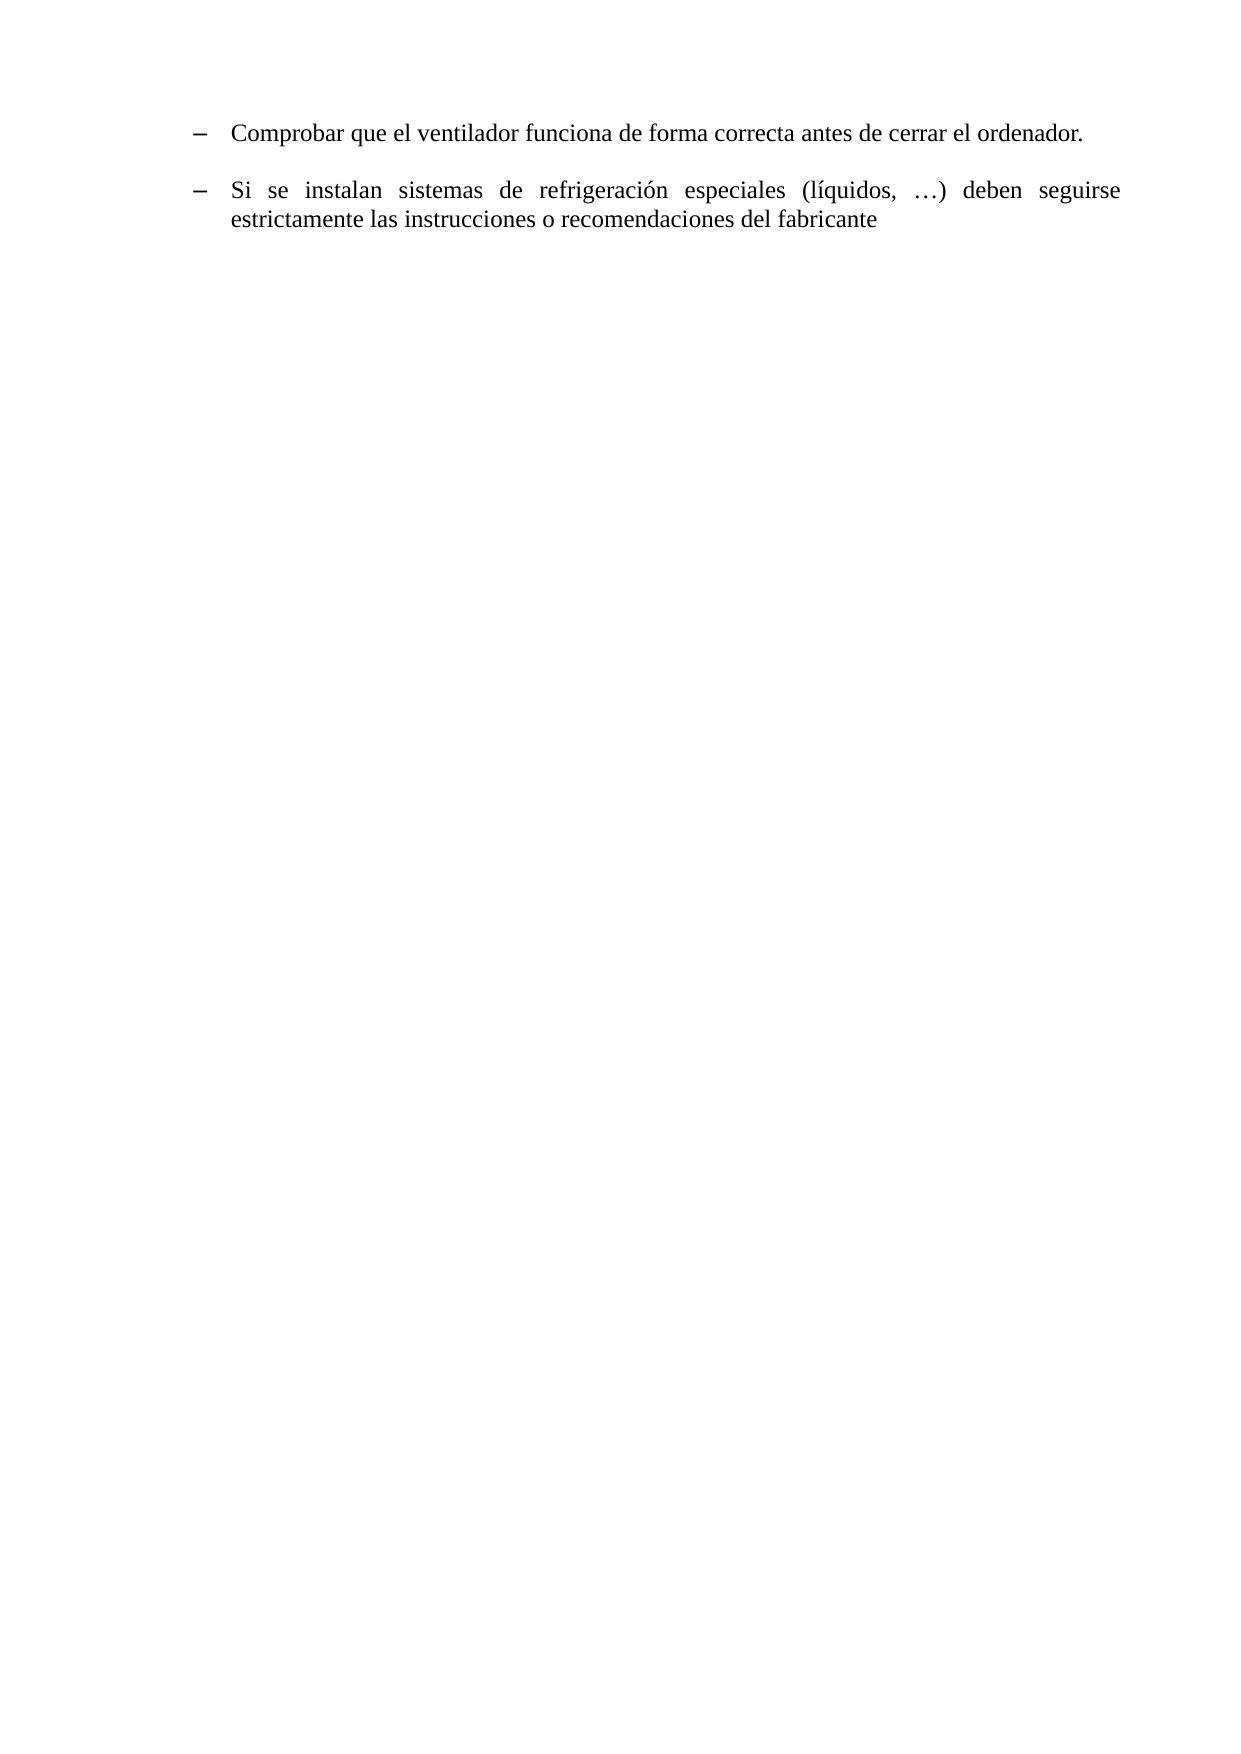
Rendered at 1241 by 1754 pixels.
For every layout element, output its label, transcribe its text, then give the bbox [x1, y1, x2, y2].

list Comprobar que el ventilador funciona de forma correcta antes de cerrar el ordenador. [193, 118, 1122, 147]
list Si se instalan sistemas de refrigeración especiales (líquidos, …) deben seguirse estrictamente las instrucciones o recomendaciones del fabricante [193, 176, 1122, 233]
